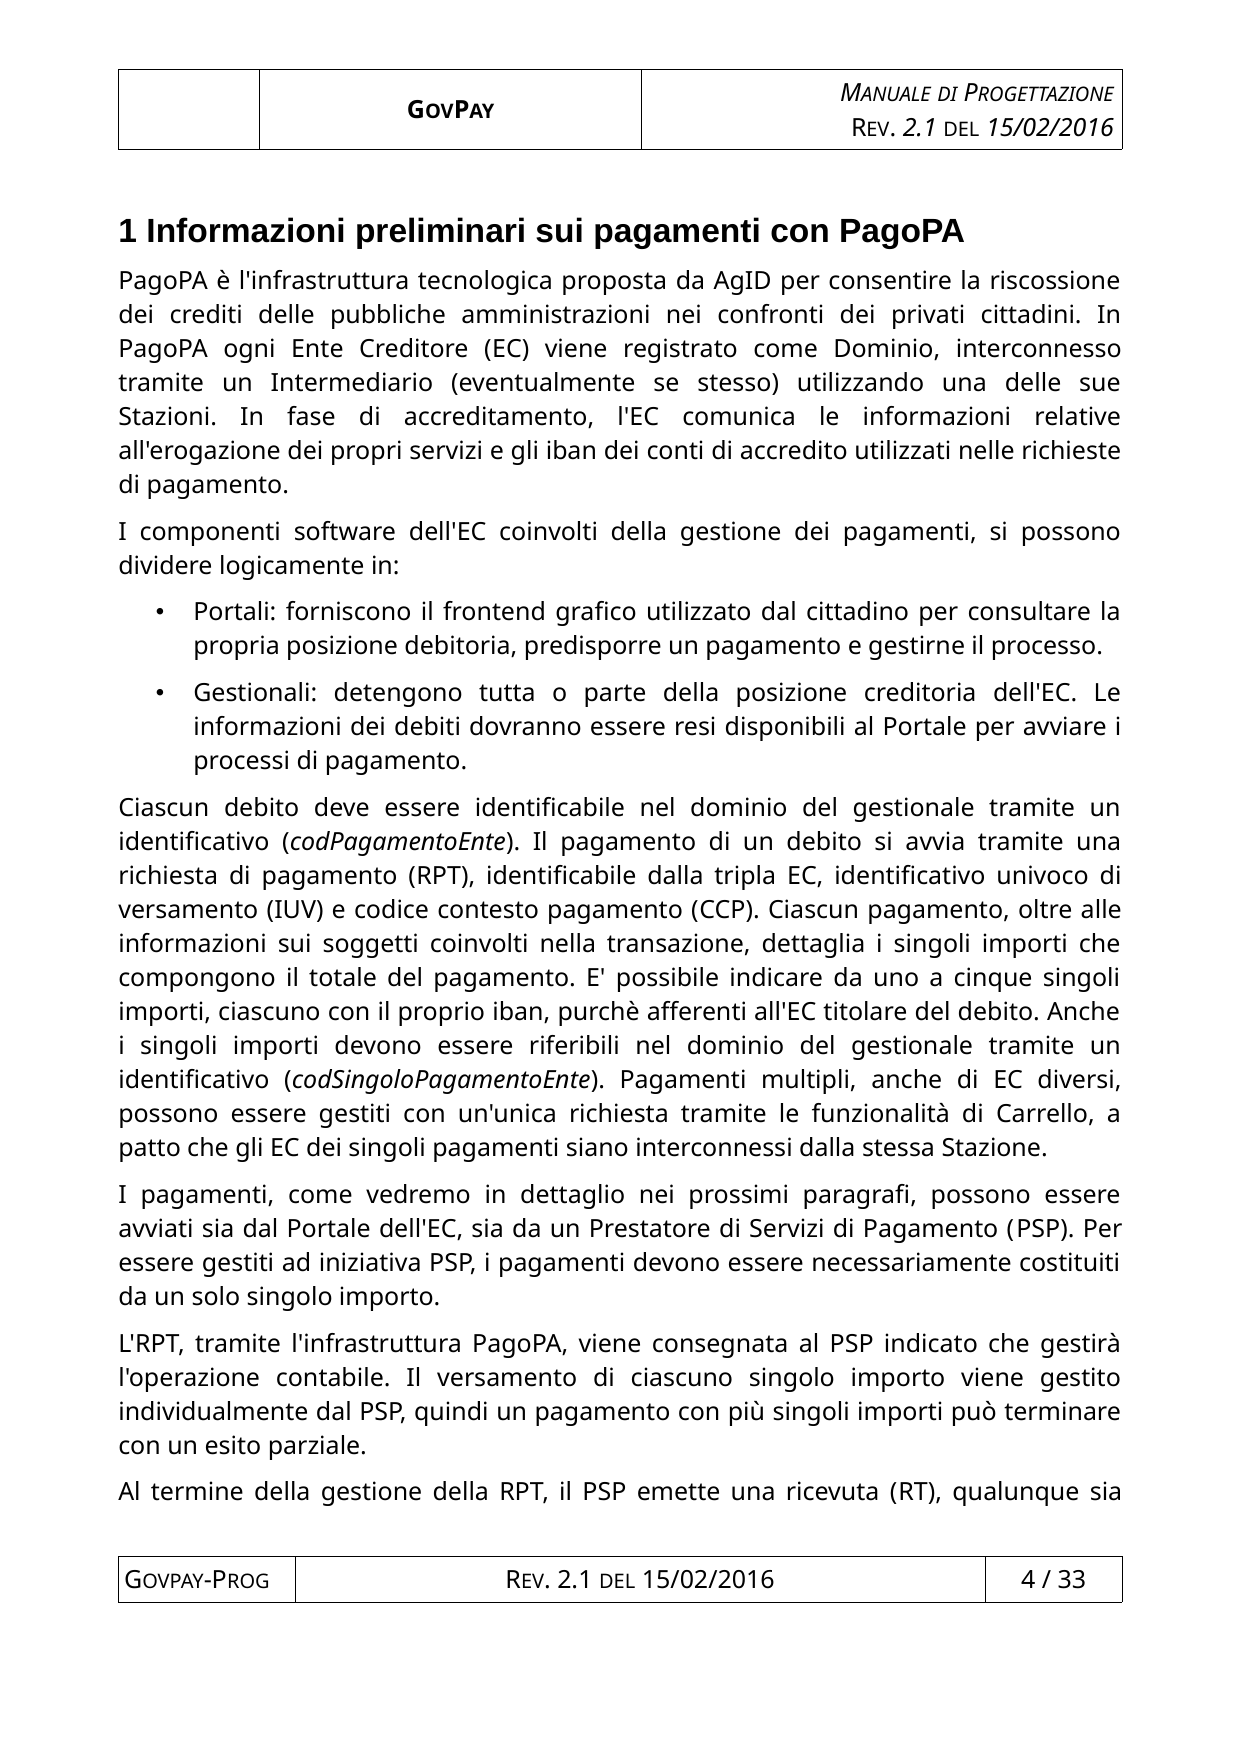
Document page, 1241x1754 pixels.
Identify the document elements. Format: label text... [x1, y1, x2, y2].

text L'RPT, tramite l'infrastruttura PagoPA, viene consegnata al PSP indicato che gestirà l'operazione contabile. Il versamento di ciascuno singolo importo viene gestito individualmente dal PSP, quindi un pagamento con più singoli importi può terminare con un esito parziale. [118, 1325, 1122, 1461]
text I componenti software dell'EC coinvolti della gestione dei pagamenti, si possono dividere logicamente in: [118, 513, 1122, 581]
text Al termine della gestione della RPT, il PSP emette una ricevuta (RT), qualunque sia [118, 1474, 1122, 1508]
subtitle Informazioni preliminari sui pagamenti con PagoPA [118, 211, 1122, 250]
text I pagamenti, come vedremo in dettaglio nei prossimi paragrafi, possono essere avviati sia dal Portale dell'EC, sia da un Prestatore di Servizi di Pagamento (PSP). Per essere gestiti ad iniziativa PSP, i pagamenti devono essere necessariamente costituiti da un solo singolo importo. [118, 1176, 1122, 1313]
text PagoPA è l'infrastruttura tecnologica proposta da AgID per consentire la riscossione dei crediti delle pubbliche amministrazioni nei confronti dei privati cittadini. In PagoPA ogni Ente Creditore (EC) viene registrato come Dominio, interconnesso tramite un Intermediario (eventualmente se stesso) utilizzando una delle sue Stazioni. In fase di accreditamento, l'EC comunica le informazioni relative all'erogazione dei propri servizi e gli iban dei conti di accredito utilizzati nelle richieste di pagamento. [118, 262, 1122, 501]
list Portali: forniscono il frontend grafico utilizzato dal cittadino per consultare la propria posizione debitoria, predisporre un pagamento e gestirne il processo. [156, 594, 1122, 662]
list Gestionali: detengono tutta o parte della posizione creditoria dell'EC. Le informazioni dei debiti dovranno essere resi disponibili al Portale per avviare i processi di pagamento. [156, 674, 1122, 777]
text Ciascun debito deve essere identificabile nel dominio del gestionale tramite un identificativo (codPagamentoEnte). Il pagamento di un debito si avvia tramite una richiesta di pagamento (RPT), identificabile dalla tripla EC, identificativo univoco di versamento (IUV) e codice contesto pagamento (CCP). Ciascun pagamento, oltre alle informazioni sui soggetti coinvolti nella transazione, dettaglia i singoli importi che compongono il totale del pagamento. E' possibile indicare da uno a cinque singoli importi, ciascuno con il proprio iban, purchè afferenti all'EC titolare del debito. Anche i singoli importi devono essere riferibili nel dominio del gestionale tramite un identificativo (codSingoloPagamentoEnte). Pagamenti multipli, anche di EC diversi, possono essere gestiti con un'unica richiesta tramite le funzionalità di Carrello, a patto che gli EC dei singoli pagamenti siano interconnessi dalla stessa Stazione. [118, 789, 1122, 1164]
